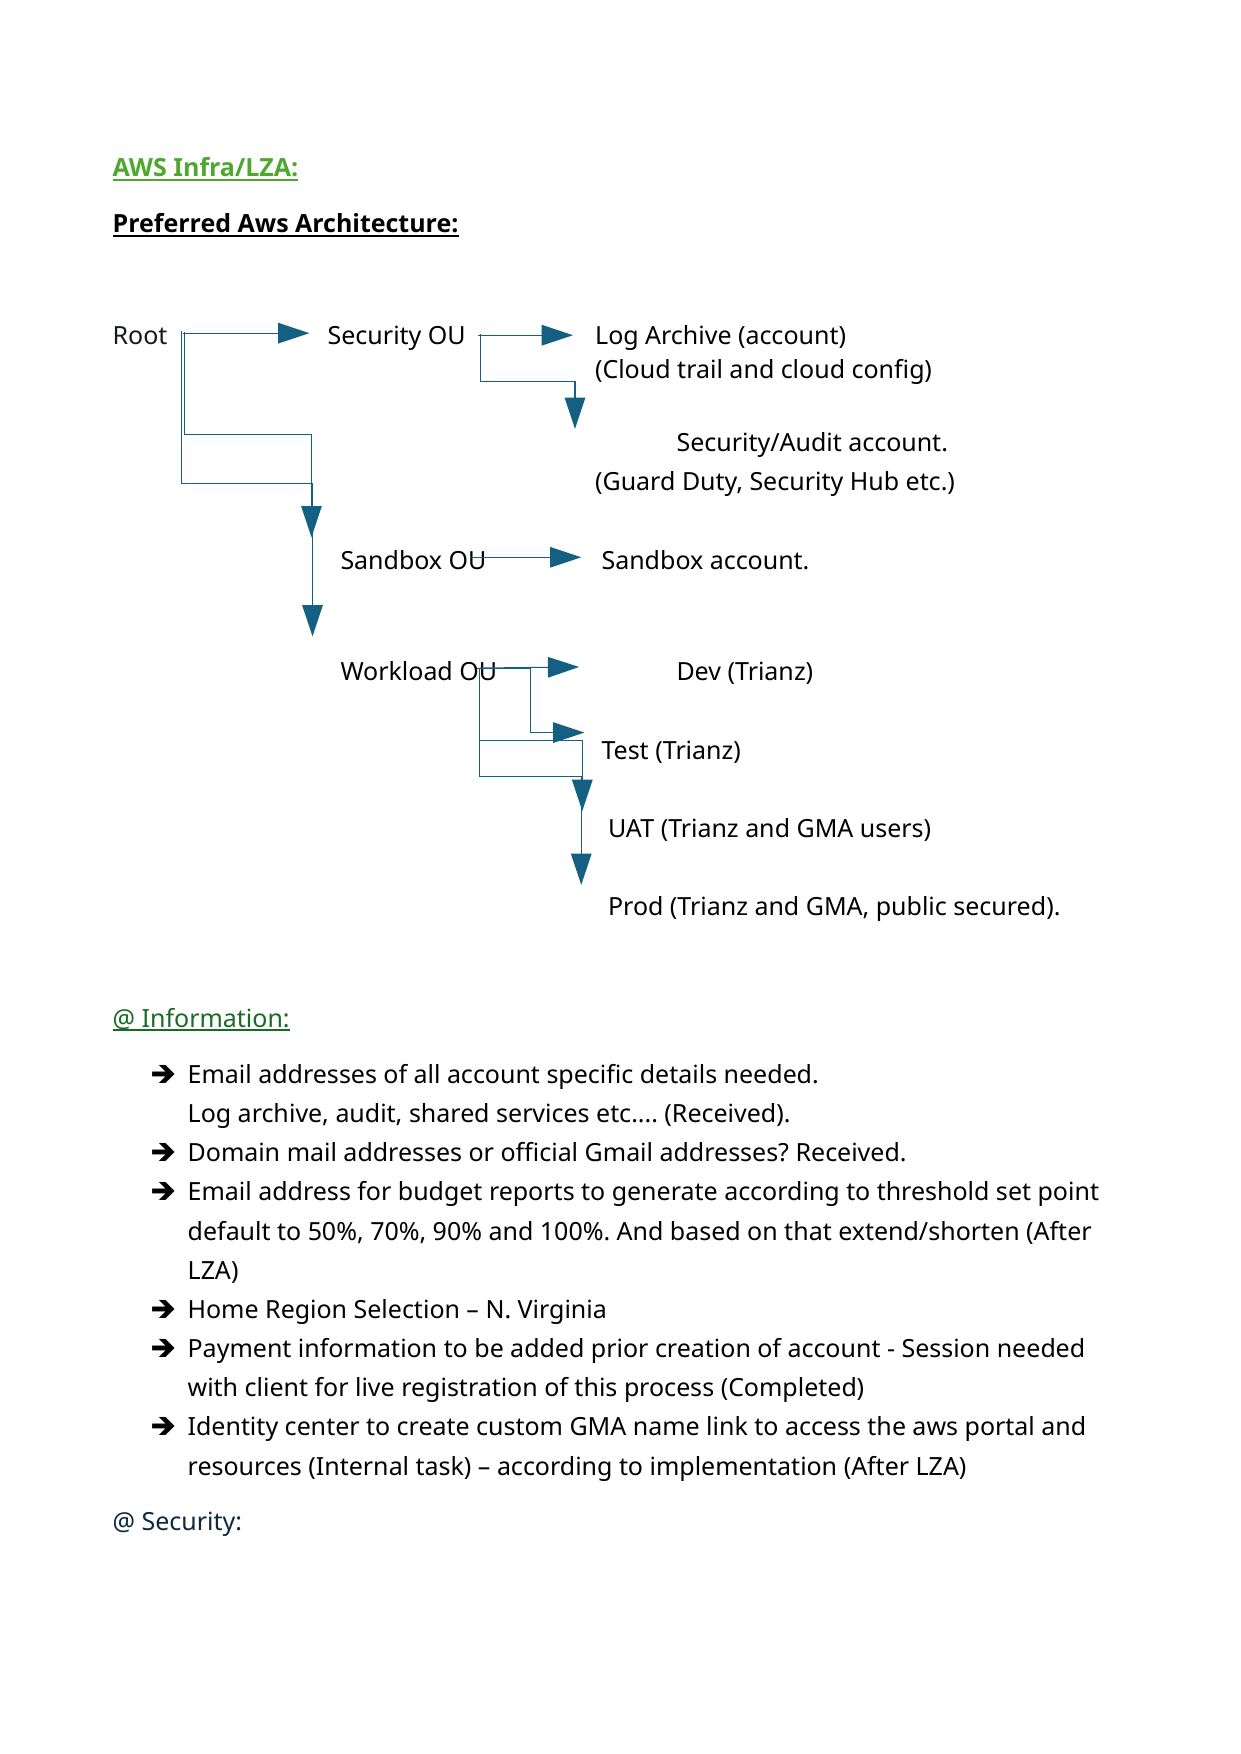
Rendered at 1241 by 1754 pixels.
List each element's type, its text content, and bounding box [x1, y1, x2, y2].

list Identity center to create custom GMA name link to access the aws portal and resources (Internal task) – according to implementation (After LZA) [150, 1409, 1128, 1482]
list [187, 464, 311, 483]
text Root Security OU Log Archive (account) [112, 317, 1128, 352]
text (Cloud trail and cloud config) [481, 352, 1128, 386]
list [187, 484, 311, 498]
list [187, 811, 581, 845]
list (Guard Duty, Security Hub etc.) [312, 464, 1128, 498]
list [480, 741, 582, 766]
list Home Region Selection – N. Virginia [150, 1291, 1128, 1326]
list UAT (Trianz and GMA users) [582, 811, 1128, 845]
list Security/Audit account. [187, 425, 1128, 459]
list Email addresses of all account specific details needed. [150, 1056, 1128, 1091]
text [185, 352, 574, 386]
text Preferred Aws Architecture: [112, 206, 1128, 240]
list [480, 732, 553, 740]
list Workload OU Dev (Trianz) [187, 654, 1128, 688]
list Test (Trianz) [566, 732, 1128, 766]
list [187, 542, 312, 576]
list Sandbox OU Sandbox account. [313, 542, 1128, 576]
text [112, 352, 181, 386]
text AWS Infra/LZA: [112, 150, 1128, 184]
list Prod (Trianz and GMA, public secured). [187, 889, 1128, 923]
text @ Information: [112, 1001, 1128, 1035]
list Domain mail addresses or official Gmail addresses? Received. [150, 1135, 1128, 1169]
text @ Security: [112, 1504, 1128, 1538]
list Payment information to be added prior creation of account - Session needed with client for live registration of this process (Completed) [150, 1331, 1128, 1404]
list Log archive, audit, shared services etc.... (Received). [187, 1096, 1128, 1130]
list Email address for budget reports to generate according to threshold set point default to 50%, 70%, 90% and 100%. And based on that extend/shorten (After LZA) [150, 1174, 1128, 1286]
list [187, 732, 479, 766]
